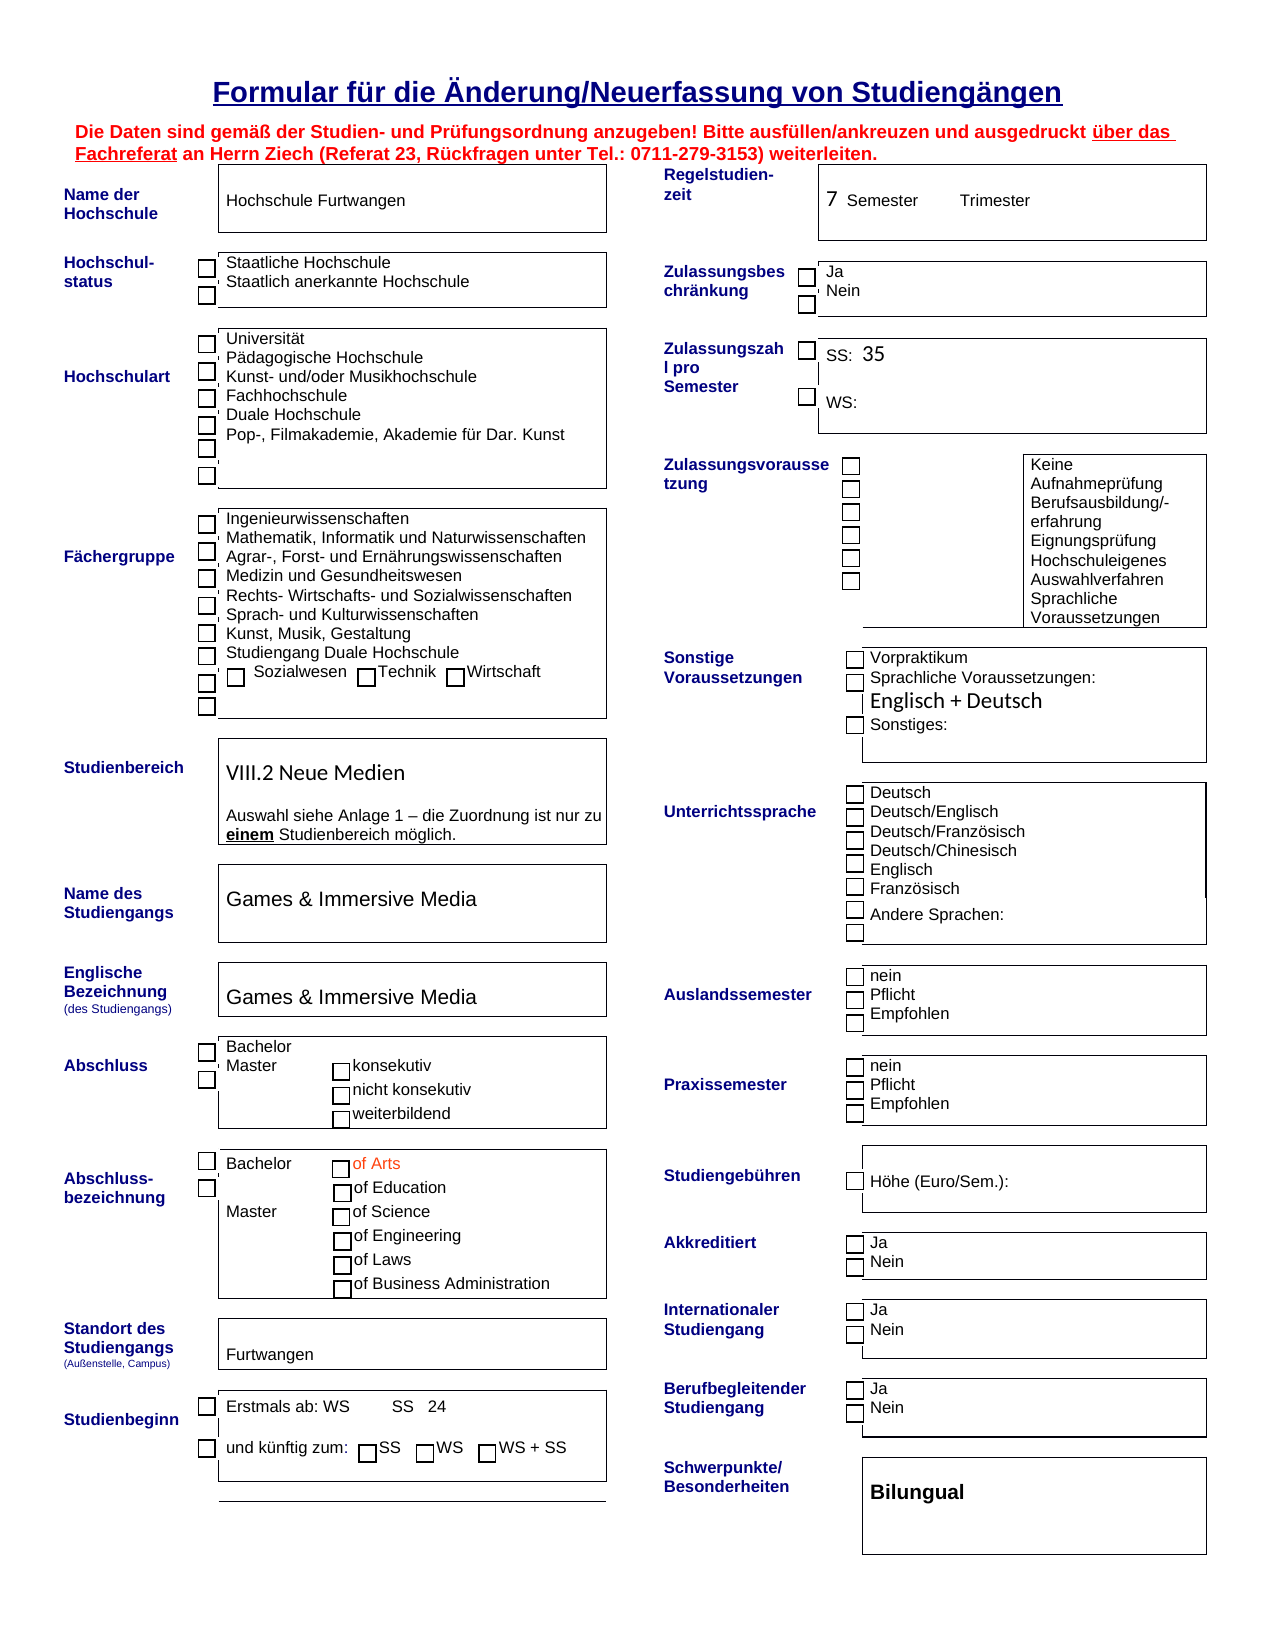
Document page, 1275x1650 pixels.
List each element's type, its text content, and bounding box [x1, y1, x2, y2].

table_cell Studienbereich [56, 738, 196, 844]
table_cell Deutsch Deutsch/Englisch Deutsch/Französisch Deutsch/Chinesisch Englisch Französisch Andere Sprachen: [868, 783, 1206, 944]
table_cell Sonstige Voraussetzungen [656, 647, 843, 762]
table_cell Universität Pädagogische Hochschule Kunst- und/oder Musikhochschule Fachhochschule Duale Hochschule Pop-, Filmakademie, Akademie für Dar. Kunst [219, 329, 606, 487]
table_cell [219, 1370, 606, 1389]
table_cell [196, 232, 218, 252]
table_cell [844, 1358, 862, 1378]
table_cell [196, 1369, 218, 1389]
table_cell Furtwangen [219, 1319, 606, 1369]
table_cell Keine Aufnahmeprüfung Berufsausbildung/-erfahrung Eignungsprüfung Hochschuleigenes Auswahlverfahren Sprachliche Voraussetzungen [1024, 455, 1206, 627]
table_cell [656, 1212, 843, 1232]
table_cell [196, 844, 218, 864]
table_cell [796, 338, 818, 433]
table_cell Fächergruppe [56, 508, 196, 718]
table_cell [844, 1035, 862, 1055]
table_cell Studiengebühren [656, 1145, 843, 1212]
table_cell [796, 240, 818, 261]
table_cell [656, 433, 839, 453]
table_cell Bachelor Master konsekutiv nicht konsekutiv weiterbildend [219, 1037, 606, 1128]
table_cell [1023, 434, 1206, 453]
table_cell [56, 307, 196, 327]
table_cell [863, 1036, 1206, 1055]
table_cell [863, 1213, 1206, 1232]
table_cell [56, 1369, 196, 1389]
table_cell Höhe (Euro/Sem.): [863, 1146, 1206, 1212]
table_cell [196, 1128, 218, 1148]
table_cell [819, 317, 1206, 338]
table_cell [196, 307, 218, 327]
table_cell [656, 762, 843, 782]
table_cell Internationaler Studiengang [656, 1299, 843, 1358]
table_cell Unterrichtssprache [656, 782, 843, 944]
table_cell [196, 1036, 218, 1128]
table_cell [844, 1279, 862, 1299]
table_cell [844, 1212, 862, 1232]
table_cell [840, 434, 1023, 453]
table_cell [219, 719, 606, 738]
table_cell Bilungual [863, 1458, 1206, 1553]
table_cell Berufbegleitender Studiengang [656, 1378, 843, 1436]
table_cell [796, 164, 818, 240]
table_cell Abschluss- bezeichnung [56, 1149, 196, 1298]
table_cell Regelstudien- zeit [656, 164, 796, 240]
table_cell [56, 718, 196, 738]
table_cell Vorpraktikum Sprachliche Voraussetzungen: Englisch + Deutsch Sonstiges: [863, 648, 1206, 762]
table_cell [196, 488, 218, 508]
table_cell [863, 1126, 1206, 1145]
table_cell [844, 1125, 862, 1145]
table_cell [844, 1145, 862, 1212]
table_cell [196, 1149, 218, 1298]
table_cell [656, 627, 843, 647]
table_cell [863, 945, 1206, 964]
table_cell Ingenieurwissenschaften Mathematik, Informatik und Naturwissenschaften Agrar-, Forst- und Ernährungswissenschaften Medizin und Gesundheitswesen Rechts- Wirtschafts- und Sozialwissenschaften Sprach- und Kulturwissenschaften Kunst, Musik, Gestaltung Studiengang Duale Hochschule Sozialwesen Technik Wirtschaft [219, 509, 606, 718]
table_cell [56, 844, 196, 864]
table_cell Ja Nein [819, 262, 1206, 316]
table_cell [196, 962, 218, 1016]
table_cell Zulassungsvoraussetzung [656, 454, 839, 627]
table_cell [196, 328, 218, 487]
table_cell [196, 1318, 218, 1369]
table_header Name der Hochschule [56, 164, 196, 232]
table_header Hochschule Furtwangen [219, 165, 606, 232]
table_cell [844, 627, 862, 647]
table_cell [844, 762, 862, 782]
table_cell [863, 763, 1206, 782]
table_cell [56, 942, 196, 962]
table_cell [863, 1438, 1206, 1457]
table_cell [819, 241, 1206, 261]
table_cell [219, 1482, 606, 1501]
table_cell [196, 252, 218, 307]
table_cell Studienbeginn [56, 1390, 196, 1481]
table_cell nein Pflicht Empfohlen [868, 1056, 1206, 1125]
table_cell [219, 1017, 606, 1036]
table_cell Name des Studiengangs [56, 864, 196, 942]
table_cell [196, 1390, 218, 1481]
table_cell [844, 944, 862, 964]
table_cell Hochschul-status [56, 252, 196, 307]
table_cell [56, 232, 196, 252]
table_cell Zulassungsbeschränkung [656, 261, 796, 316]
table_cell 7 Semester Trimester [819, 165, 1206, 240]
table_cell Games & Immersive Media [219, 865, 606, 942]
table_cell [219, 1299, 606, 1318]
table_cell [219, 489, 606, 508]
table_cell [56, 1481, 196, 1501]
table_cell [656, 944, 843, 964]
table_cell Akkreditiert [656, 1232, 843, 1279]
table_cell [196, 1016, 218, 1036]
table_cell [219, 308, 606, 327]
table_cell Staatliche Hochschule Staatlich anerkannte Hochschule [219, 253, 606, 307]
table_cell [656, 316, 796, 338]
table_cell [863, 628, 1206, 647]
table_cell [196, 508, 218, 718]
table_cell [656, 1358, 843, 1378]
table_cell [863, 1280, 1206, 1299]
table_cell [796, 316, 818, 338]
table_cell Schwerpunkte/ Besonderheiten [656, 1457, 843, 1553]
table_cell Standort des Studiengangs (Außenstelle, Campus) [56, 1318, 196, 1369]
table_cell [196, 718, 218, 738]
table_cell [219, 845, 606, 864]
table_cell [796, 261, 818, 316]
table_cell Abschluss [56, 1036, 196, 1128]
table_cell Zulassungszahl pro Semester [656, 338, 796, 433]
table_cell [219, 233, 606, 252]
table_cell [840, 454, 1023, 627]
table_cell Bachelor of Arts of Education Master of Science of Engineering of Laws of Business Administration [219, 1150, 606, 1298]
table_cell [196, 1481, 218, 1501]
table_cell [844, 1299, 862, 1358]
table_cell Erstmals ab: WS SS 24 und künftig zum: SS WS WS + SS [219, 1391, 606, 1481]
table_cell Games & Immersive Media [219, 963, 606, 1016]
table_cell Praxissemester [656, 1055, 843, 1125]
table_cell [844, 1378, 862, 1436]
table_cell Ja Nein [863, 1379, 1206, 1436]
table_cell [656, 1125, 843, 1145]
table_header [196, 164, 218, 232]
table_cell [196, 738, 218, 844]
table_cell Englische Bezeichnung (des Studiengangs) [56, 962, 196, 1016]
table_cell [863, 1359, 1206, 1378]
table_cell [56, 1128, 196, 1148]
table_cell [656, 240, 796, 261]
table_cell Ja Nein [863, 1300, 1206, 1358]
table_cell [219, 943, 606, 962]
table_cell [196, 1298, 218, 1318]
table_cell [56, 488, 196, 508]
table_cell [656, 1279, 843, 1299]
table_cell [656, 1035, 843, 1055]
table_cell VIII.2 Neue Medien Auswahl siehe Anlage 1 – die Zuordnung ist nur zu einem Studienbereich möglich. [219, 739, 606, 844]
table_cell Auslandssemester [656, 965, 843, 1034]
table_cell [844, 647, 862, 762]
table_cell [844, 1436, 862, 1457]
table_cell Hochschulart [56, 328, 196, 487]
table_cell Ja Nein [868, 1233, 1206, 1279]
table_cell SS: 35 WS: [819, 339, 1206, 433]
table_cell [656, 1436, 843, 1457]
table_cell [844, 1457, 862, 1553]
table_cell [219, 1129, 606, 1148]
table_cell [56, 1016, 196, 1036]
table_cell [56, 1298, 196, 1318]
table_cell [196, 942, 218, 962]
table_cell [196, 864, 218, 942]
table_cell nein Pflicht Empfohlen [868, 966, 1206, 1034]
